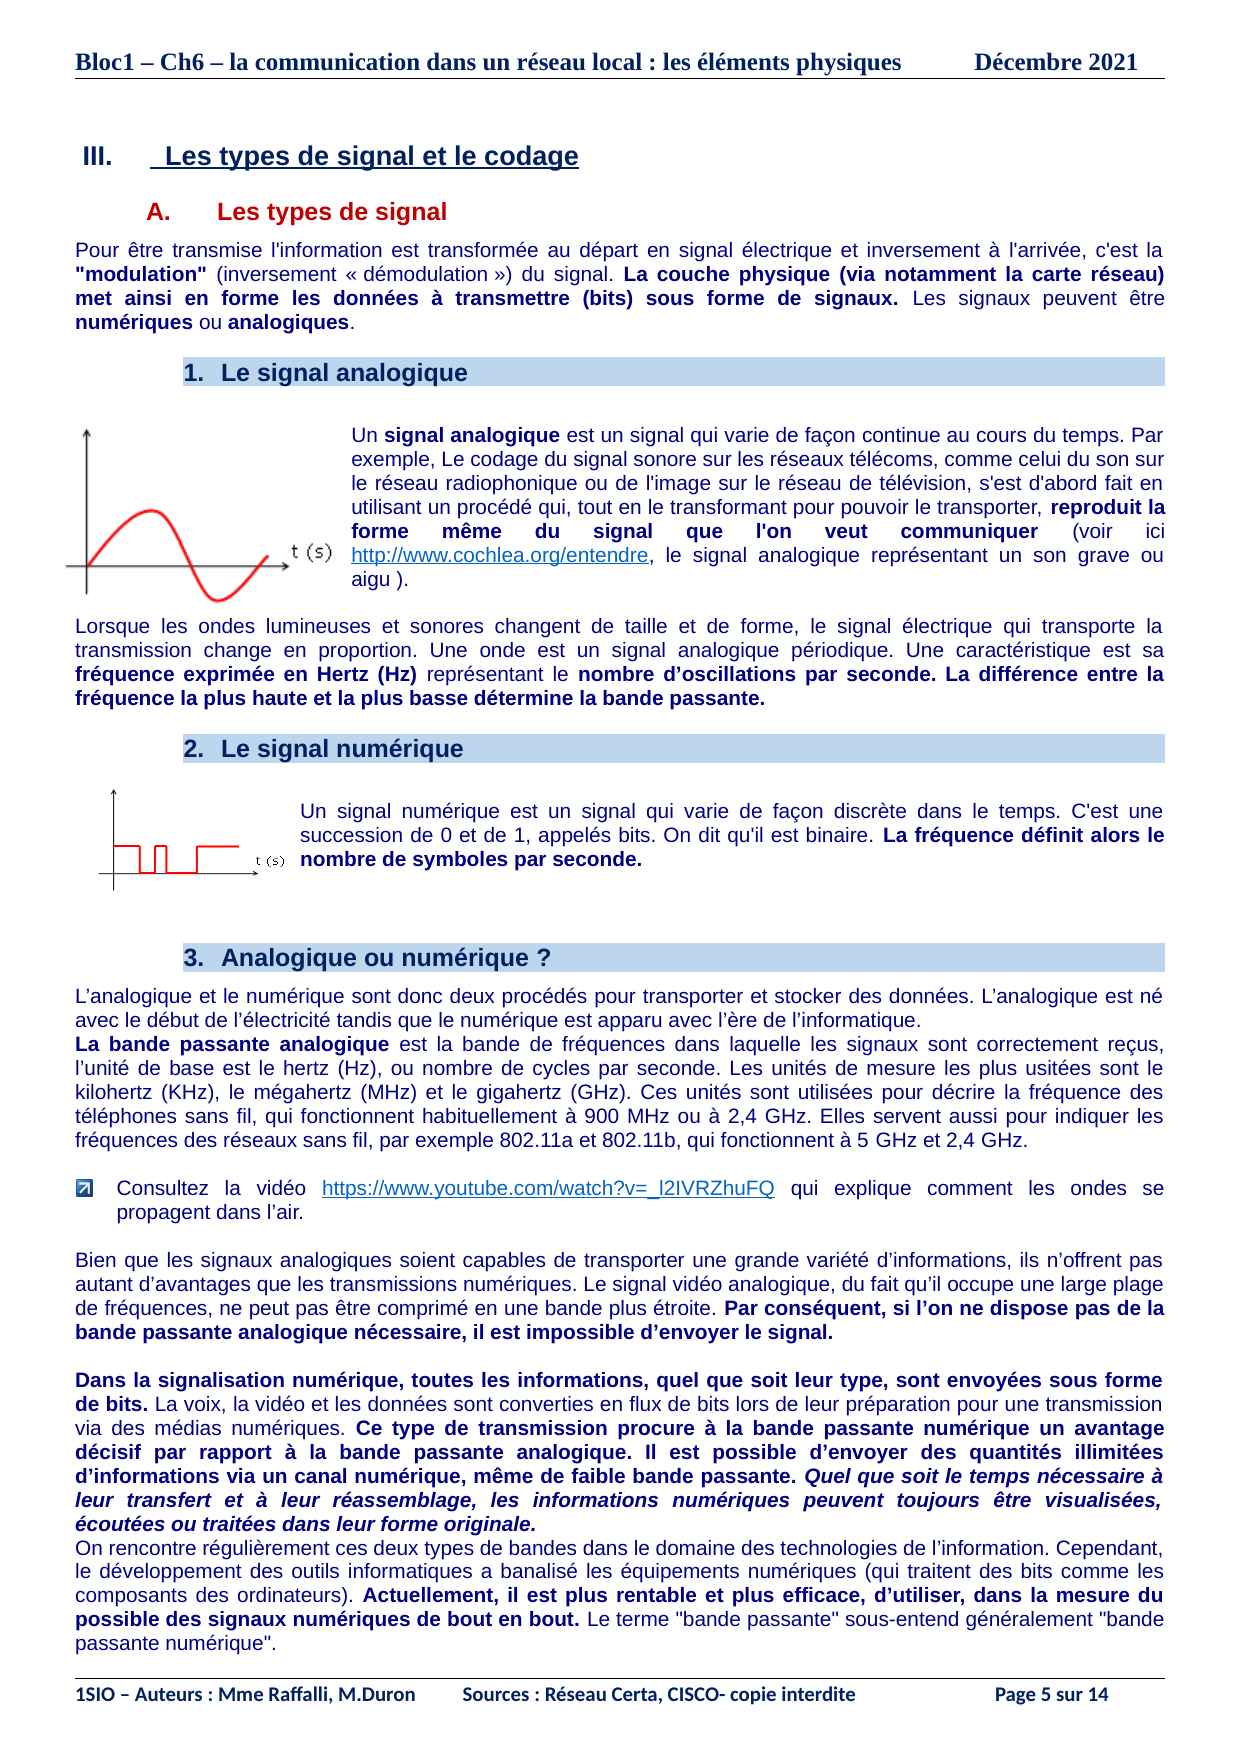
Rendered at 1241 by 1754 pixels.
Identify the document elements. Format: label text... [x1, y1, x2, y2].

subtitle Le signal numérique [183, 734, 1165, 763]
text Bien que les signaux analogiques soient capables de transporter une grande variété d’informations, ils n’offrent pas autant d’avantages que les transmissions numériques. Le signal vidéo analogique, du fait qu’il occupe une large plage de fréquences, ne peut pas être comprimé en une bande plus étroite. Par conséquent, si l’on ne dispose pas de la bande passante analogique nécessaire, il est impossible d’envoyer le signal. [75, 1248, 1165, 1344]
subtitle Le signal analogique [183, 357, 1165, 386]
subtitle Les types de signal [146, 196, 1165, 225]
picture [76, 1179, 93, 1197]
text La bande passante analogique est la bande de fréquences dans laquelle les signaux sont correctement reçus, l’unité de base est le hertz (Hz), ou nombre de cycles par seconde. Les unités de mesure les plus usitées sont le kilohertz (KHz), le mégahertz (MHz) et le gigahertz (GHz). Ces unités sont utilisées pour décrire la fréquence des téléphones sans fil, qui fonctionnent habituellement à 900 MHz ou à 2,4 GHz. Elles servent aussi pour indiquer les fréquences des réseaux sans fil, par exemple 802.11a et 802.11b, qui fonctionnent à 5 GHz et 2,4 GHz. [75, 1032, 1165, 1152]
text L’analogique et le numérique sont donc deux procédés pour transporter et stocker des données. L’analogique est né avec le début de l’électricité tandis que le numérique est apparu avec l’ère de l’informatique. [75, 984, 1165, 1032]
picture [65, 427, 350, 609]
subtitle Analogique ou numérique ? [183, 943, 1165, 972]
text Pour être transmise l'information est transformée au départ en signal électrique et inversement à l'arrivée, c'est la "modulation" (inversement « démodulation ») du signal. La couche physique (via notamment la carte réseau) met ainsi en forme les données à transmettre (bits) sous forme de signaux. Les signaux peuvent être numériques ou analogiques. [75, 238, 1165, 333]
list Consultez la vidéo https://www.youtube.com/watch?v=_l2IVRZhuFQ qui explique comment les ondes se propagent dans l’air. [75, 1176, 1165, 1224]
subtitle Les types de signal et le codage [112, 140, 1165, 171]
text Lorsque les ondes lumineuses et sonores changent de taille et de forme, le signal électrique qui transporte la transmission change en proportion. Une onde est un signal analogique périodique. Une caractéristique est sa fréquence exprimée en Hertz (Hz) représentant le nombre d’oscillations par seconde. La différence entre la fréquence la plus haute et la plus basse détermine la bande passante. [75, 614, 1165, 710]
text Un signal numérique est un signal qui varie de façon discrète dans le temps. C'est une succession de 0 et de 1, appelés bits. On dit qu'il est binaire. La fréquence définit alors le nombre de symboles par seconde. [299, 799, 1165, 871]
text Un signal analogique est un signal qui varie de façon continue au cours du temps. Par exemple, Le codage du signal sonore sur les réseaux télécoms, comme celui du son sur le réseau radiophonique ou de l'image sur le réseau de télévision, s'est d'abord fait en utilisant un procédé qui, tout en le transformant pour pouvoir le transporter, reproduit la forme même du signal que l'on veut communiquer (voir ici http://www.cochlea.org/entendre, le signal analogique représentant un son grave ou aigu ). [75, 423, 1165, 590]
text On rencontre régulièrement ces deux types de bandes dans le domaine des technologies de l’information. Cependant, le développement des outils informatiques a banalisé les équipements numériques (qui traitent des bits comme les composants des ordinateurs). Actuellement, il est plus rentable et plus efficace, d’utiliser, dans la mesure du possible des signaux numériques de bout en bout. Le terme "bande passante" sous-entend généralement "bande passante numérique". [75, 1535, 1165, 1655]
picture [98, 787, 299, 891]
text Dans la signalisation numérique, toutes les informations, quel que soit leur type, sont envoyées sous forme de bits. La voix, la vidéo et les données sont converties en flux de bits lors de leur préparation pour une transmission via des médias numériques. Ce type de transmission procure à la bande passante numérique un avantage décisif par rapport à la bande passante analogique. Il est possible d’envoyer des quantités illimitées d’informations via un canal numérique, même de faible bande passante. Quel que soit le temps nécessaire à leur transfert et à leur réassemblage, les informations numériques peuvent toujours être visualisées, écoutées ou traitées dans leur forme originale. [75, 1368, 1165, 1535]
